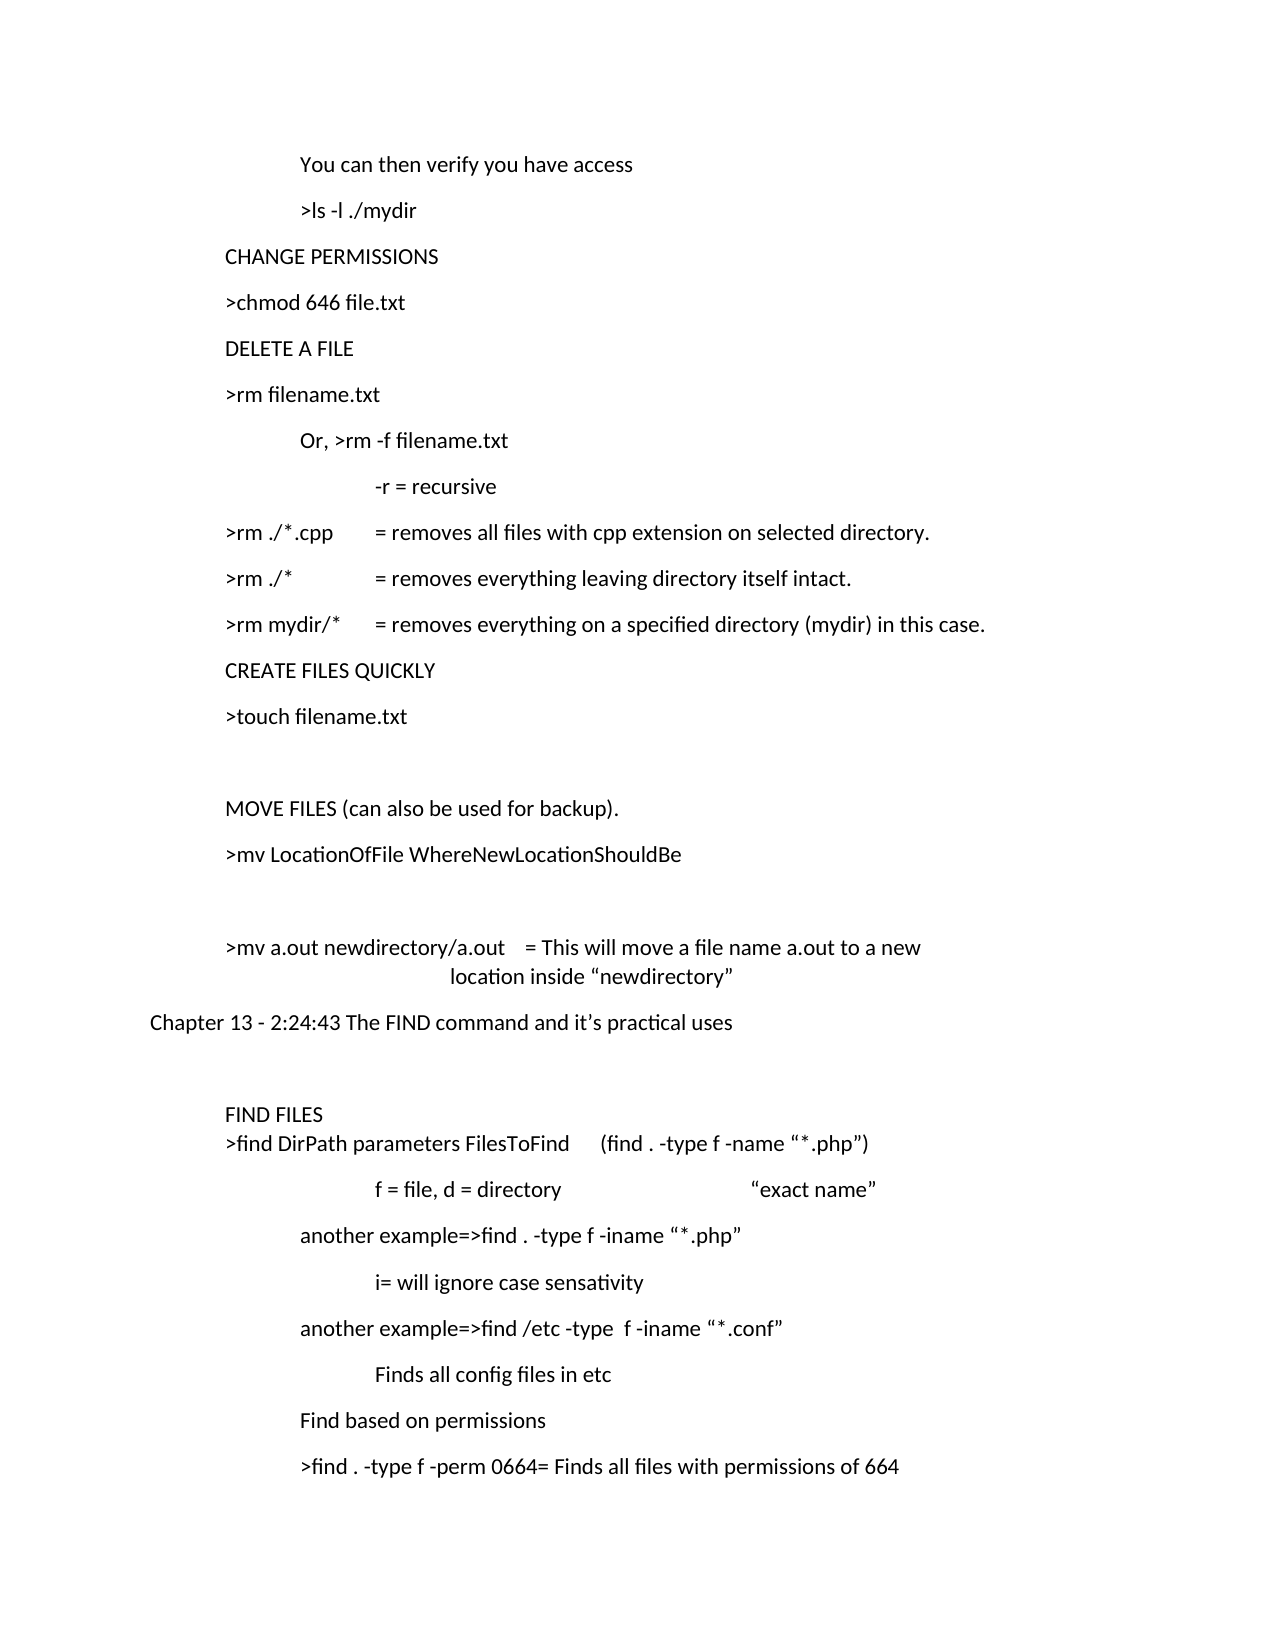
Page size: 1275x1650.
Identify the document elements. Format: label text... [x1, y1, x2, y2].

text >mv a.out newdirectory/a.out = This will move a file name a.out to a new location inside “newdirectory” [150, 933, 1125, 990]
text Finds all config files in etc [150, 1360, 1125, 1388]
text DELETE A FILE [150, 334, 1125, 362]
text >rm filename.txt [150, 380, 1125, 408]
text Find based on permissions [150, 1406, 1125, 1434]
text Or, >rm -f filename.txt [150, 426, 1125, 454]
text FIND FILES >find DirPath parameters FilesToFind (find . -type f -name “*.php”) [150, 1100, 1125, 1158]
text Chapter 13 - 2:24:43 The FIND command and it’s practical uses [150, 1008, 1125, 1036]
text >rm mydir/* = removes everything on a specified directory (mydir) in this case. [150, 610, 1125, 638]
text another example=>find /etc -type f -iname “*.conf” [150, 1314, 1125, 1342]
text >mv LocationOfFile WhereNewLocationShouldBe [150, 841, 1125, 869]
text i= will ignore case sensativity [150, 1268, 1125, 1296]
text >rm ./* = removes everything leaving directory itself intact. [150, 564, 1125, 592]
text >rm ./*.cpp = removes all files with cpp extension on selected directory. [150, 518, 1125, 546]
text You can then verify you have access [150, 150, 1125, 178]
text f = file, d = directory “exact name” [150, 1176, 1125, 1204]
text >touch filename.txt [150, 702, 1125, 731]
text MOVE FILES (can also be used for backup). [150, 794, 1125, 823]
text CREATE FILES QUICKLY [225, 656, 1125, 684]
text >find . -type f -perm 0664= Finds all files with permissions of 664 [150, 1452, 1125, 1480]
text -r = recursive [150, 472, 1125, 500]
text >ls -l ./mydir [150, 196, 1125, 224]
text >chmod 646 file.txt [150, 288, 1125, 316]
text CHANGE PERMISSIONS [150, 242, 1125, 270]
text another example=>find . -type f -iname “*.php” [150, 1222, 1125, 1250]
